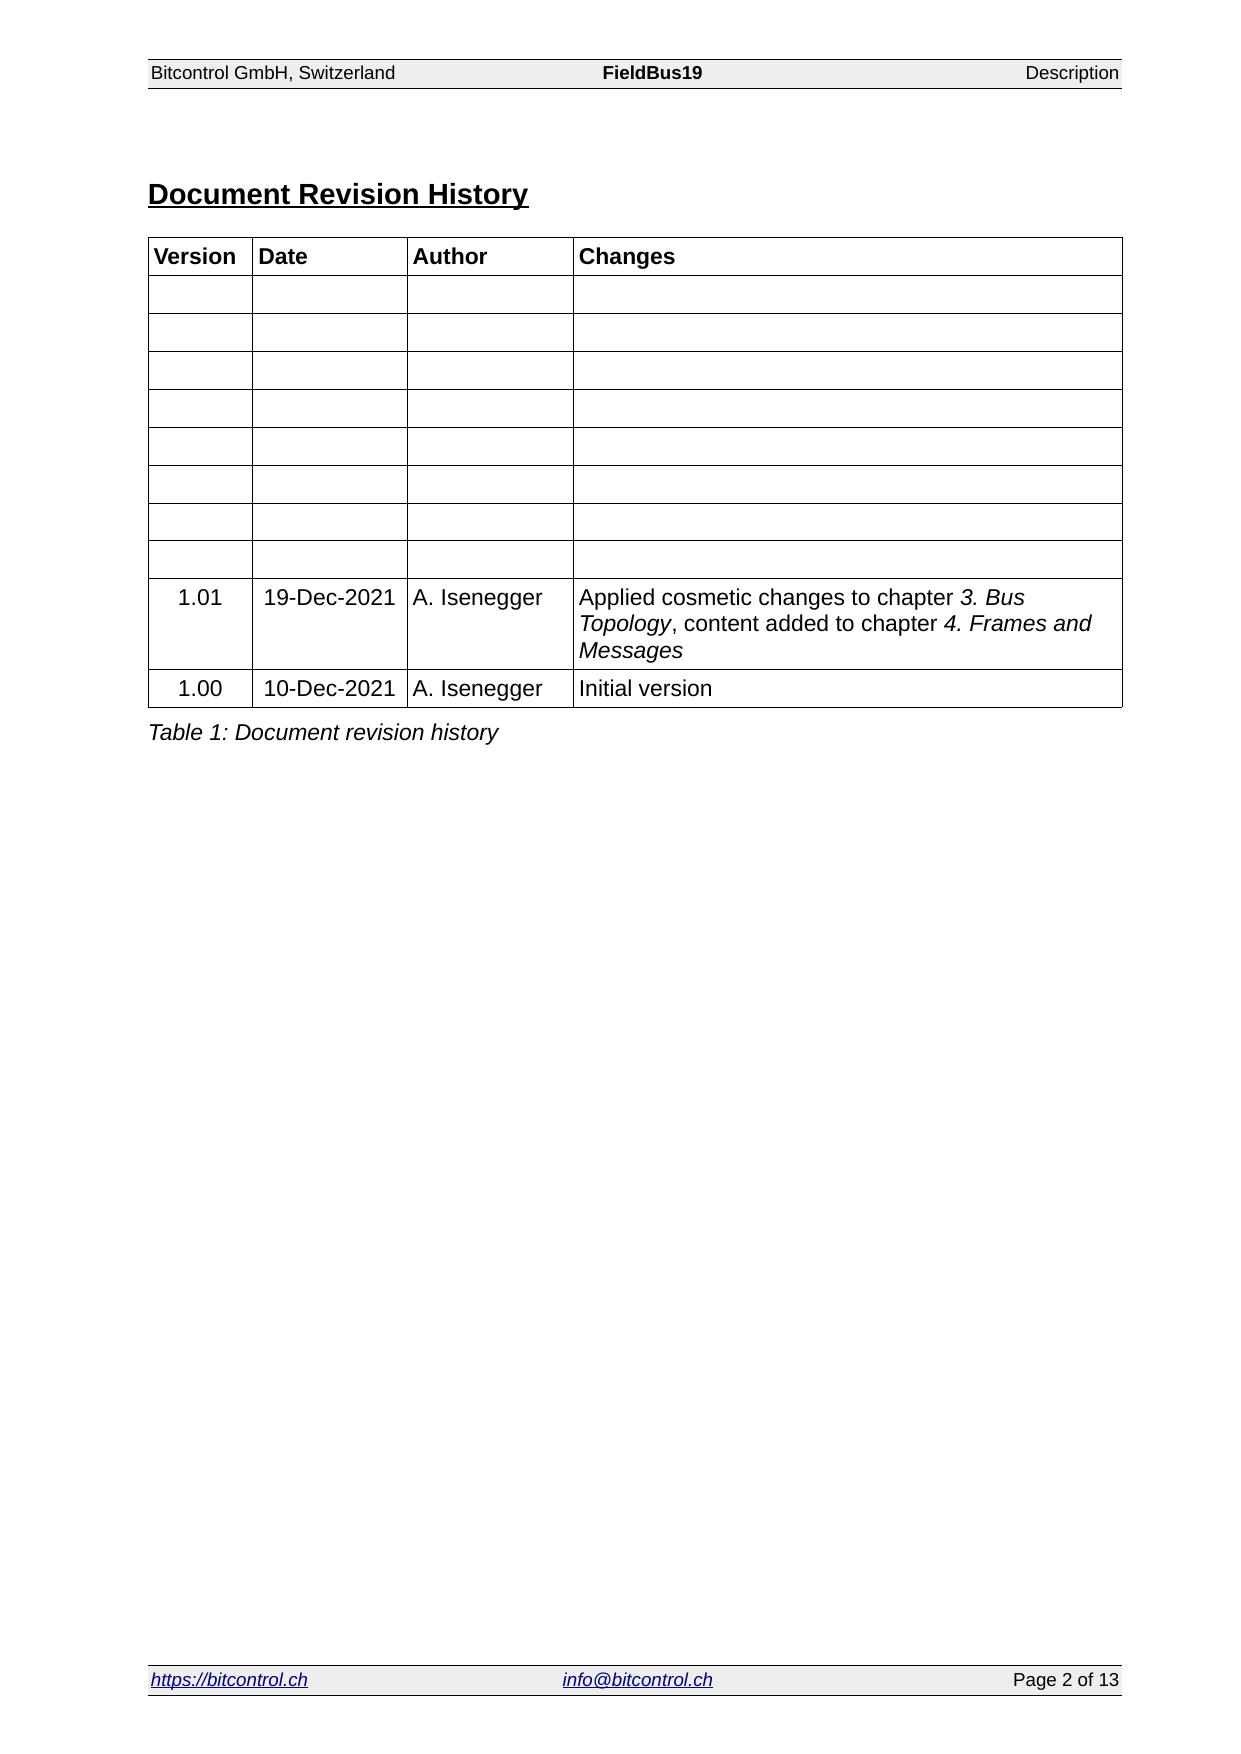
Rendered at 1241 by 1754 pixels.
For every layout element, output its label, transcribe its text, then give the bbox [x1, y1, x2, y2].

table_cell [408, 428, 573, 464]
table_cell A. Isenegger [408, 670, 573, 707]
table_cell [408, 504, 573, 540]
table_cell [149, 504, 252, 540]
table_cell [149, 276, 252, 313]
table_cell [574, 352, 1122, 389]
table_cell Initial version [574, 670, 1122, 707]
table_cell [253, 466, 407, 502]
table_cell 1.01 [149, 579, 252, 669]
table_cell [253, 428, 407, 464]
table_cell [408, 276, 573, 313]
table_cell A. Isenegger [408, 579, 573, 669]
table_cell [574, 541, 1122, 578]
table_cell [574, 276, 1122, 313]
text Document Revision History [148, 177, 1122, 211]
table_cell [149, 466, 252, 502]
table_cell [574, 504, 1122, 540]
table_cell [253, 541, 407, 578]
table_cell [574, 428, 1122, 464]
table_cell [253, 390, 407, 427]
table_cell [408, 314, 573, 351]
table_cell 1.00 [149, 670, 252, 707]
table_cell Applied cosmetic changes to chapter 3. Bus Topology, content added to chapter 4. Frames and Messages [574, 579, 1122, 669]
table_cell 19-Dec-2021 [253, 579, 407, 669]
table_cell [149, 314, 252, 351]
table_cell [253, 314, 407, 351]
table_cell [253, 352, 407, 389]
table_cell [574, 390, 1122, 427]
table_cell [149, 428, 252, 464]
table_cell [408, 390, 573, 427]
table_header Changes [574, 238, 1122, 275]
text Table 1: Document revision history [148, 719, 1122, 746]
table_cell [408, 541, 573, 578]
table_cell [408, 466, 573, 502]
table_cell [149, 390, 252, 427]
table_cell [253, 504, 407, 540]
table_cell [574, 466, 1122, 502]
table_cell [408, 352, 573, 389]
table_header Author [408, 238, 573, 275]
table_cell [149, 352, 252, 389]
table_header Date [253, 238, 407, 275]
table_header Version [149, 238, 252, 275]
table_cell 10-Dec-2021 [253, 670, 407, 707]
table_cell [149, 541, 252, 578]
table_cell [574, 314, 1122, 351]
table_cell [253, 276, 407, 313]
